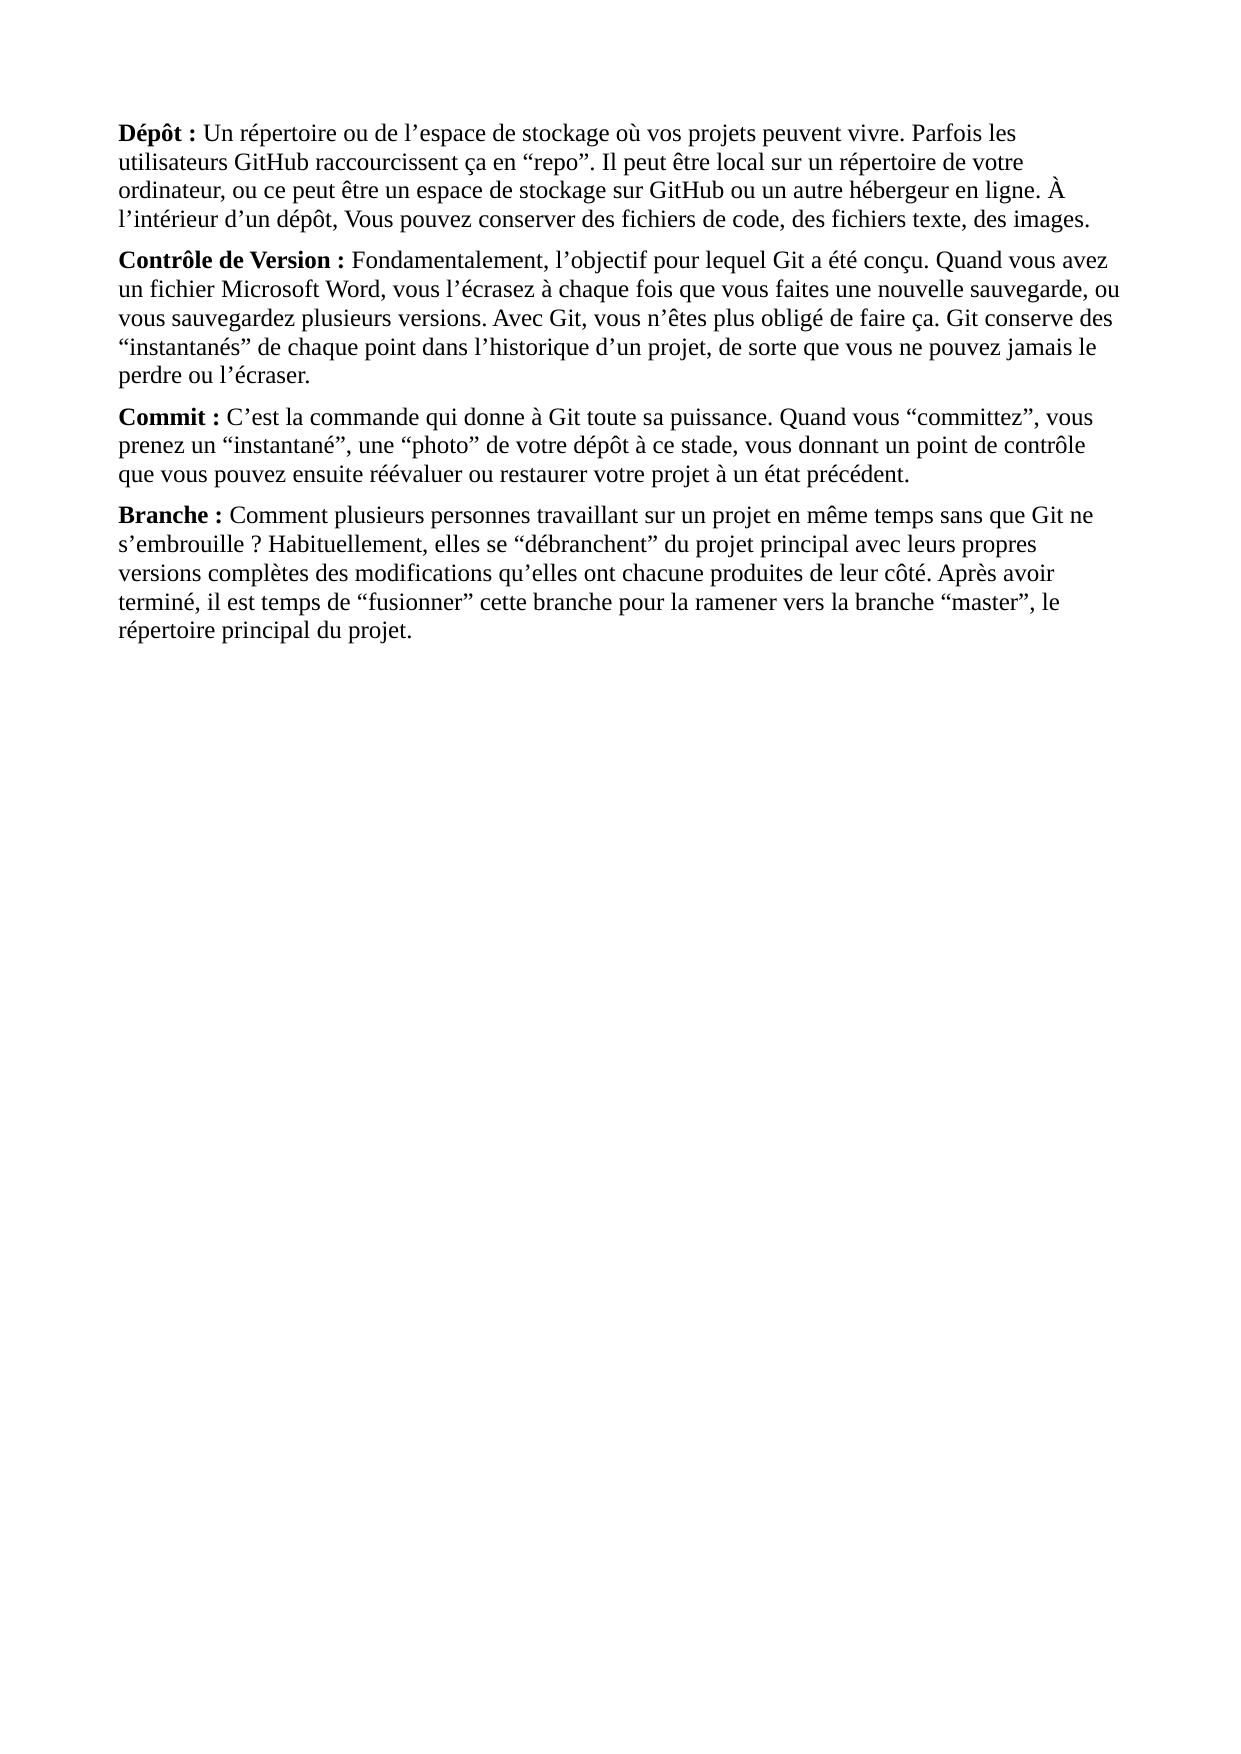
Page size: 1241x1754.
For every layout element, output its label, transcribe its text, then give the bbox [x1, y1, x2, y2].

text Branche : Comment plusieurs personnes travaillant sur un projet en même temps sans que Git ne s’embrouille ? Habituellement, elles se “débranchent” du projet principal avec leurs propres versions complètes des modifications qu’elles ont chacune produites de leur côté. Après avoir terminé, il est temps de “fusionner” cette branche pour la ramener vers la branche “master”, le répertoire principal du projet. [118, 501, 1122, 644]
text Dépôt : Un répertoire ou de l’espace de stockage où vos projets peuvent vivre. Parfois les utilisateurs GitHub raccourcissent ça en “repo”. Il peut être local sur un répertoire de votre ordinateur, ou ce peut être un espace de stockage sur GitHub ou un autre hébergeur en ligne. À l’intérieur d’un dépôt, Vous pouvez conserver des fichiers de code, des fichiers texte, des images. [118, 118, 1122, 233]
text Commit : C’est la commande qui donne à Git toute sa puissance. Quand vous “committez”, vous prenez un “instantané”, une “photo” de votre dépôt à ce stade, vous donnant un point de contrôle que vous pouvez ensuite réévaluer ou restaurer votre projet à un état précédent. [118, 402, 1122, 488]
text Contrôle de Version : Fondamentalement, l’objectif pour lequel Git a été conçu. Quand vous avez un fichier Microsoft Word, vous l’écrasez à chaque fois que vous faites une nouvelle sauvegarde, ou vous sauvegardez plusieurs versions. Avec Git, vous n’êtes plus obligé de faire ça. Git conserve des “instantanés” de chaque point dans l’historique d’un projet, de sorte que vous ne pouvez jamais le perdre ou l’écraser. [118, 246, 1122, 389]
